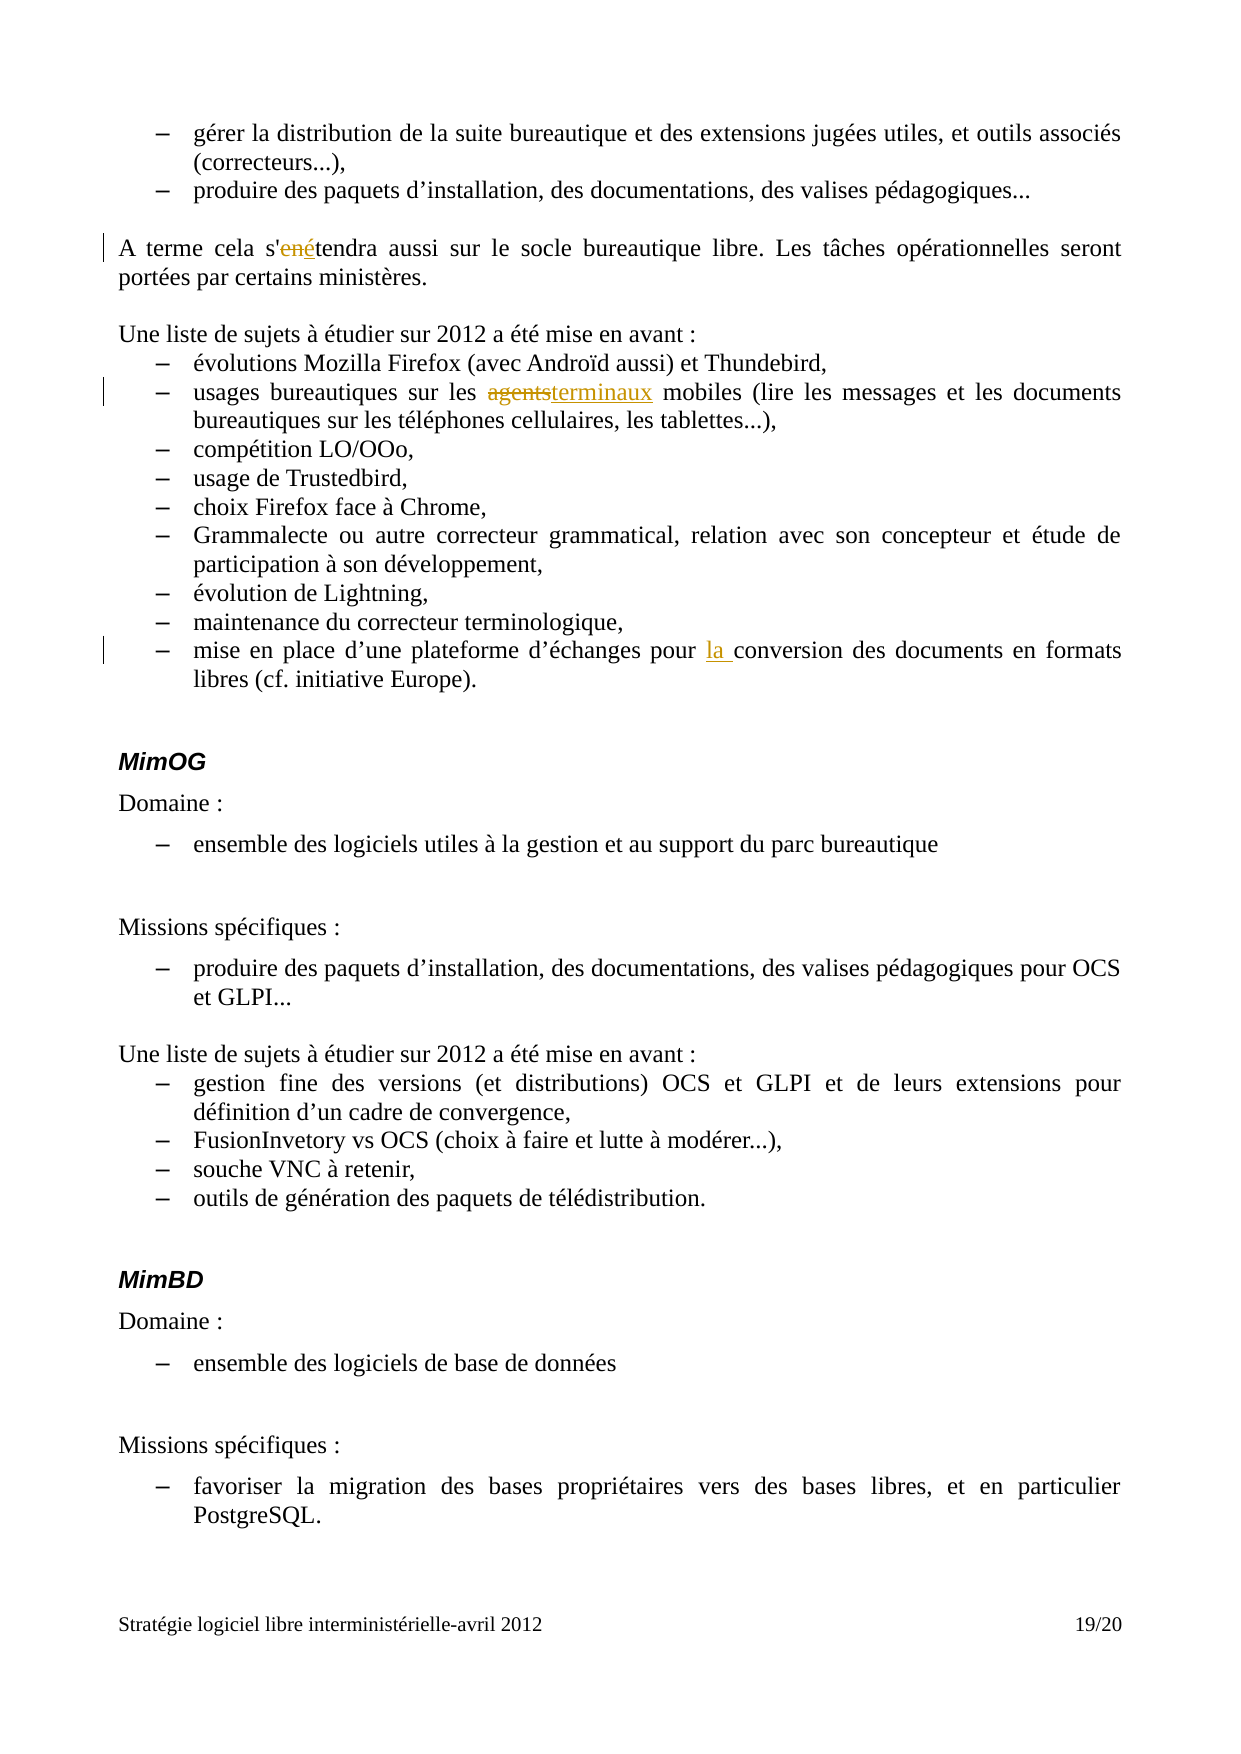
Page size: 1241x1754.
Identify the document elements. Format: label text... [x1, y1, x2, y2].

list usages bureautiques sur les terminaux mobiles (lire les messages et les documents bureautiques sur les téléphones cellulaires, les tablettes...), [156, 377, 1122, 434]
list favoriser la migration des bases propriétaires vers des bases libres, et en particulier PostgreSQL. [156, 1471, 1122, 1529]
list Grammalecte ou autre correcteur grammatical, relation avec son concepteur et étude de participation à son développement, [156, 521, 1122, 578]
subtitle MimBD [118, 1265, 1122, 1294]
list mise en place d’une plateforme d’échanges pour la conversion des documents en formats libres (cf. initiative Europe). [156, 636, 1122, 693]
text Missions spécifiques : [118, 912, 1122, 940]
text Domaine : [118, 1306, 1122, 1335]
list ensemble des logiciels utiles à la gestion et au support du parc bureautique [156, 829, 1122, 858]
list outils de génération des paquets de télédistribution. [156, 1183, 1122, 1212]
text A terme cela s'étendra aussi sur le socle bureautique libre. Les tâches opérationnelles seront portées par certains ministères. [118, 233, 1122, 291]
text Domaine : [118, 788, 1122, 817]
list compétition LO/OOo, [156, 434, 1122, 463]
list produire des paquets d’installation, des documentations, des valises pédagogiques... [156, 176, 1122, 204]
list évolutions Mozilla Firefox (avec Androïd aussi) et Thundebird, [156, 348, 1122, 377]
text Une liste de sujets à étudier sur 2012 a été mise en avant : [118, 319, 1122, 348]
list choix Firefox face à Chrome, [156, 492, 1122, 521]
list produire des paquets d’installation, des documentations, des valises pédagogiques pour OCS et GLPI... [156, 953, 1122, 1010]
list ensemble des logiciels de base de données [156, 1348, 1122, 1376]
list FusionInvetory vs OCS (choix à faire et lutte à modérer...), [156, 1125, 1122, 1154]
list maintenance du correcteur terminologique, [156, 607, 1122, 636]
list usage de Trustedbird, [156, 463, 1122, 492]
list souche VNC à retenir, [156, 1154, 1122, 1183]
list gestion fine des versions (et distributions) OCS et GLPI et de leurs extensions pour définition d’un cadre de convergence, [156, 1068, 1122, 1125]
list gérer la distribution de la suite bureautique et des extensions jugées utiles, et outils associés (correcteurs...), [156, 118, 1122, 176]
list évolution de Lightning, [156, 578, 1122, 607]
text Une liste de sujets à étudier sur 2012 a été mise en avant : [118, 1039, 1122, 1068]
subtitle MimOG [118, 747, 1122, 775]
text Missions spécifiques : [118, 1430, 1122, 1459]
